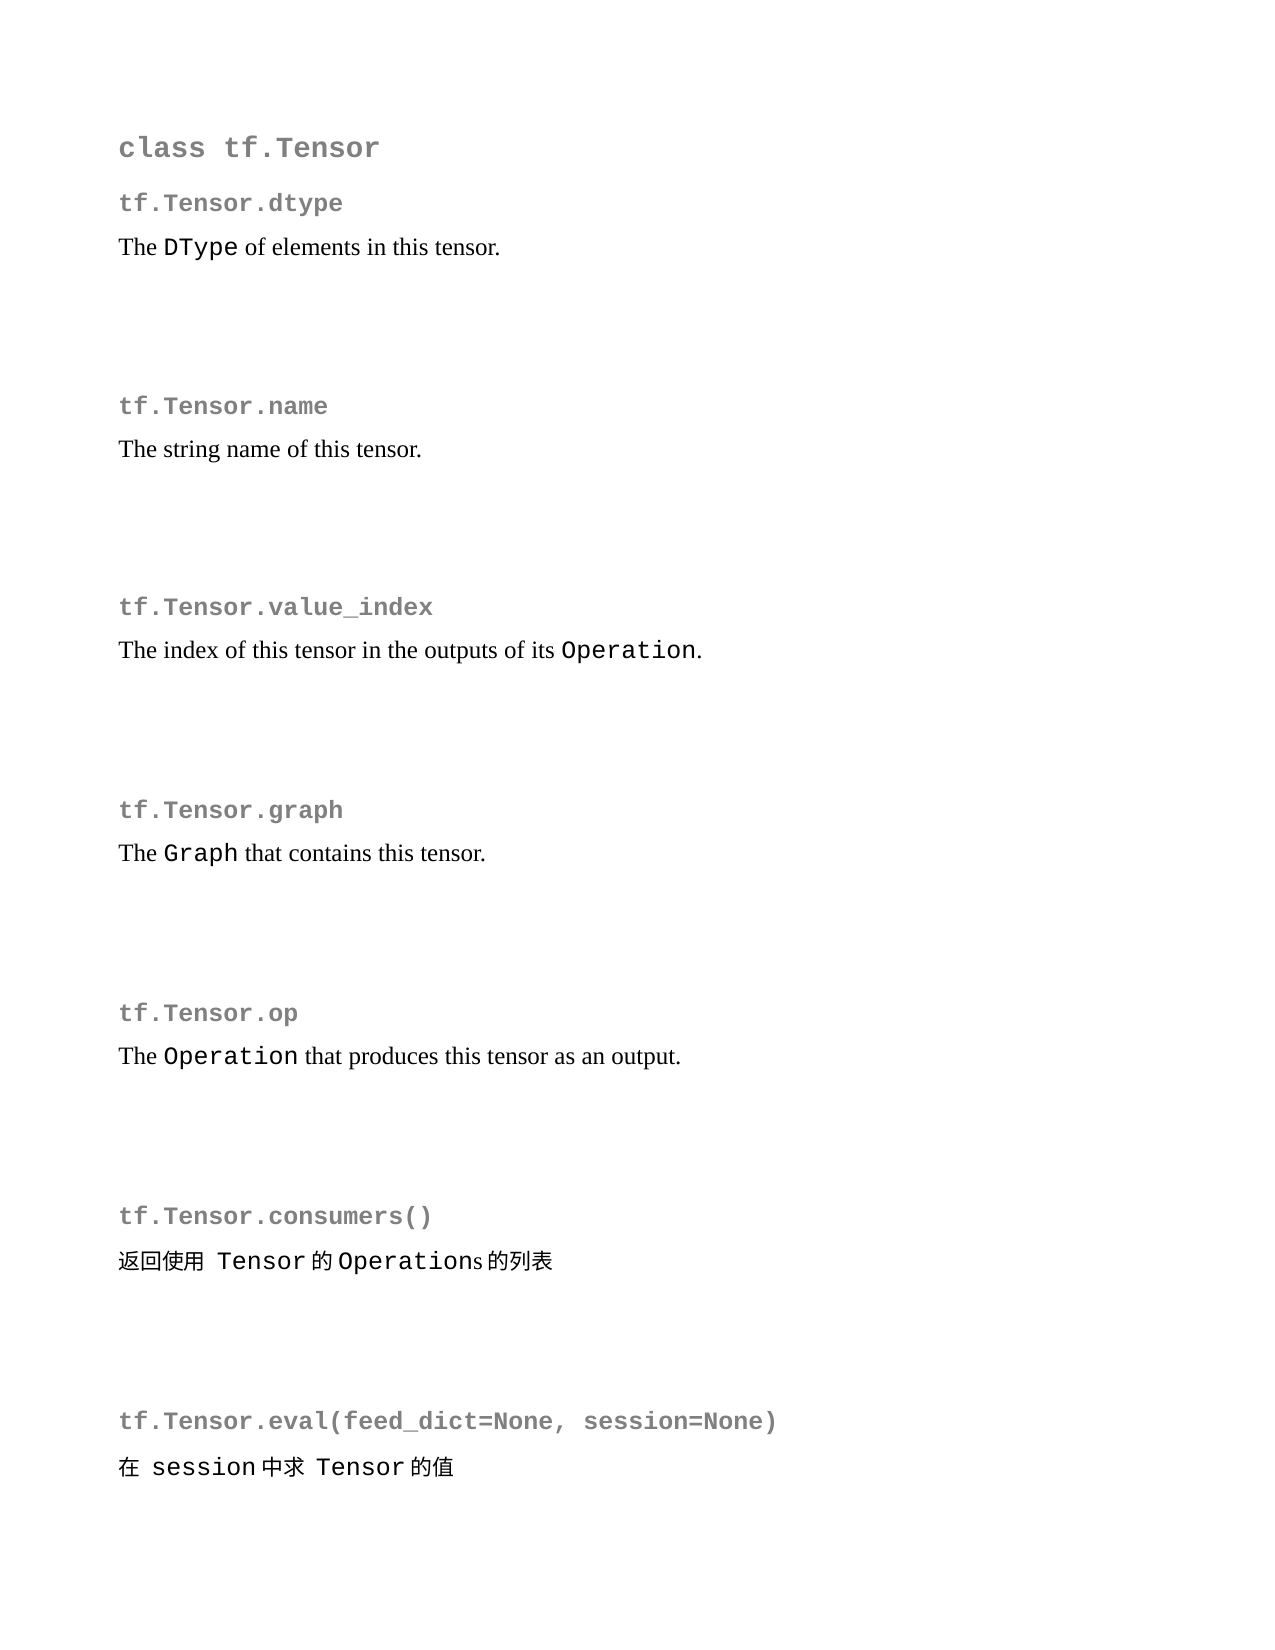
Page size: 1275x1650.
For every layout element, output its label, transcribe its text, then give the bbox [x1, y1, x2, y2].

subtitle tf.Tensor.name [118, 394, 1157, 422]
subtitle tf.Tensor.op [118, 1000, 1157, 1029]
subtitle tf.Tensor.dtype [118, 191, 1157, 219]
text The Operation that produces this tensor as an output. [118, 1041, 1157, 1072]
text The string name of this tensor. [118, 434, 1157, 463]
text The DType of elements in this tensor. [118, 232, 1157, 262]
subtitle tf.Tensor.graph [118, 797, 1157, 826]
text The Graph that contains this tensor. [118, 838, 1157, 869]
text The index of this tensor in the outputs of its Operation. [118, 635, 1157, 666]
text 返回使用 Tensor的Operations的列表 [118, 1244, 1157, 1277]
subtitle tf.Tensor.eval(feed_dict=None, session=None) [118, 1409, 1157, 1437]
text 在 session中求 Tensor的值 [118, 1450, 1157, 1483]
subtitle tf.Tensor.value_index [118, 594, 1157, 623]
subtitle class tf.Tensor [118, 133, 1157, 166]
subtitle tf.Tensor.consumers() [118, 1203, 1157, 1232]
